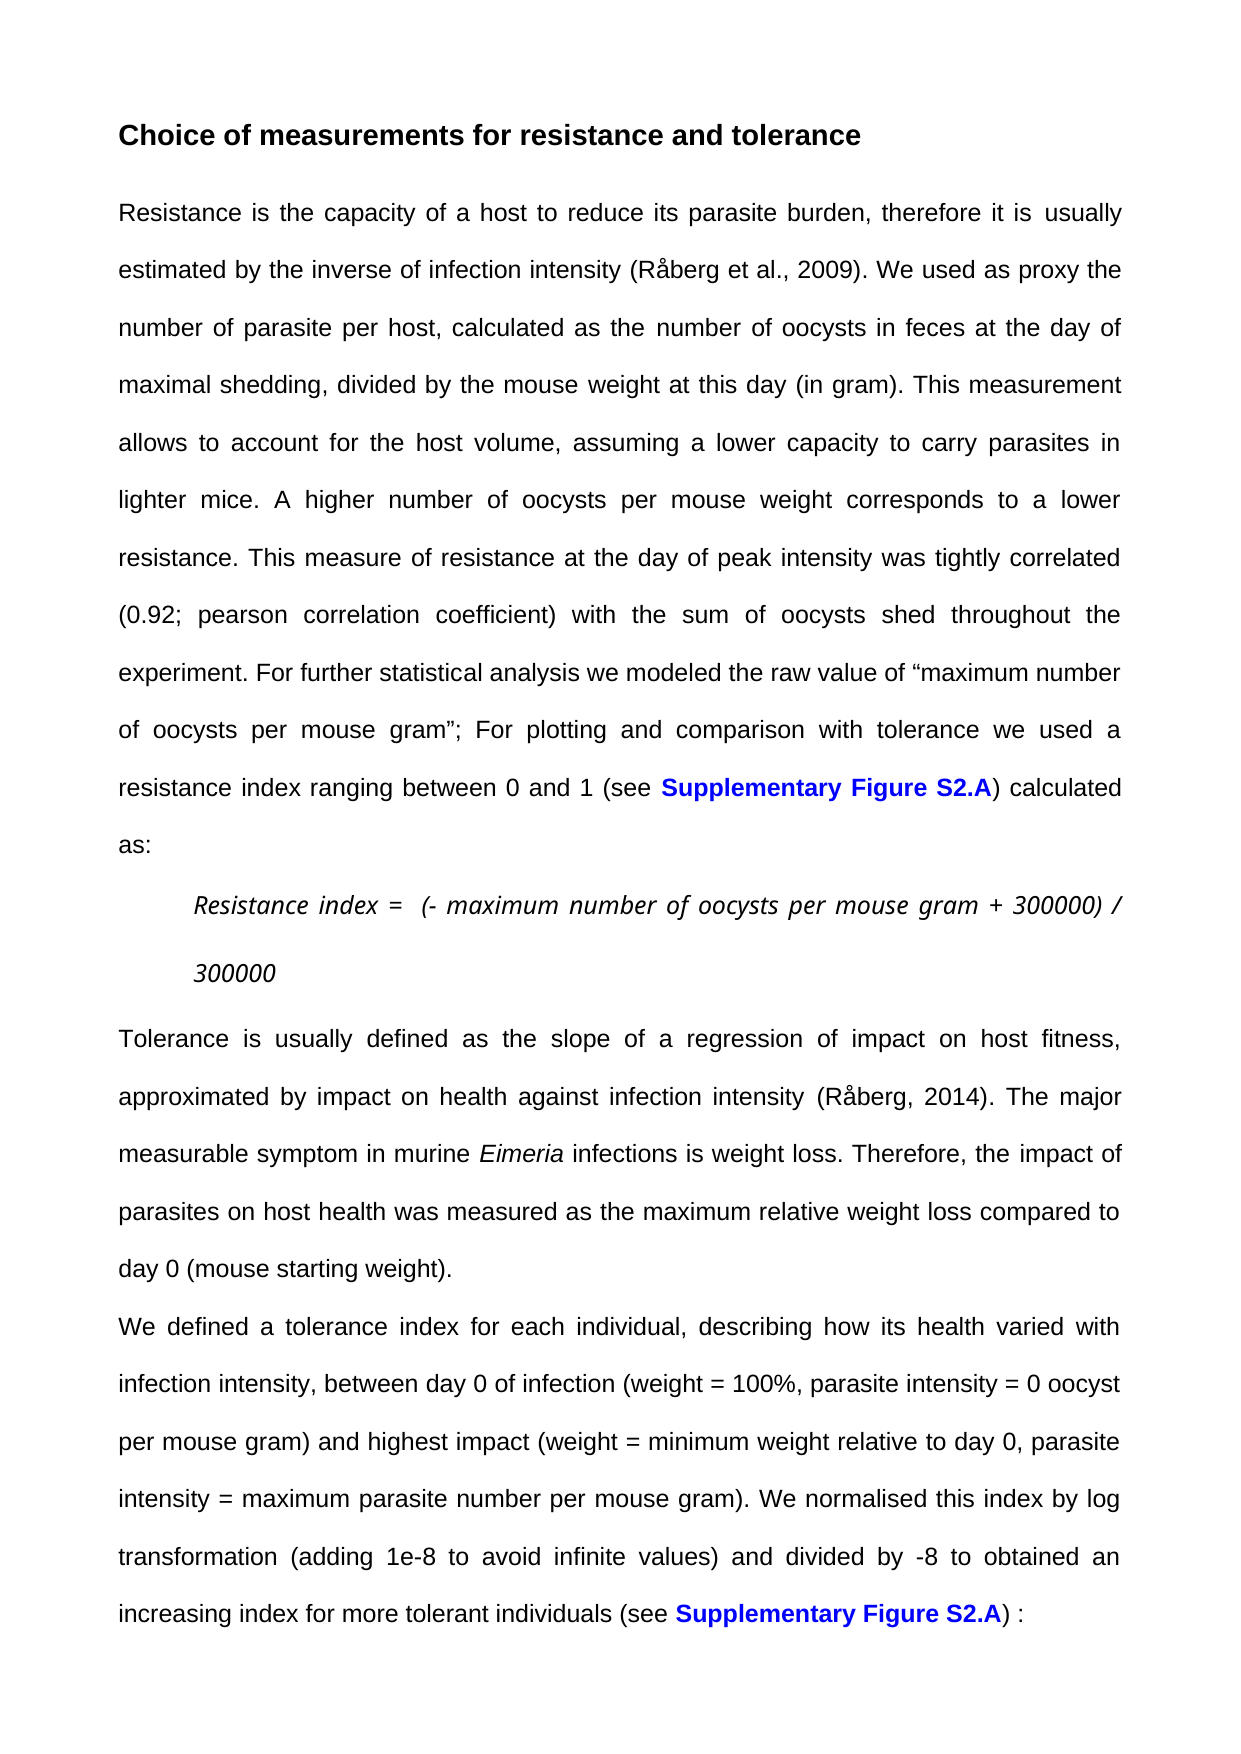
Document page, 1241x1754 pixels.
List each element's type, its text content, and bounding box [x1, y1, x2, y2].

subtitle Choice of measurements for resistance and tolerance [118, 118, 1122, 152]
text We defined a tolerance index for each individual, describing how its health varied with infection intensity, between day 0 of infection (weight = 100%, parasite intensity = 0 oocyst per mouse gram) and highest impact (weight = minimum weight relative to day 0, parasite intensity = maximum parasite number per mouse gram). We normalised this index by log transformation (adding 1e-8 to avoid infinite values) and divided by -8 to obtained an increasing index for more tolerant individuals (see Supplementary Figure S2.A) : [118, 1311, 1122, 1628]
text Tolerance is usually defined as the slope of a regression of impact on host fitness, approximated by impact on health against infection intensity (Råberg, 2014). The major measurable symptom in murine Eimeria infections is weight loss. Therefore, the impact of parasites on host health was measured as the maximum relative weight loss compared to day 0 (mouse starting weight). [118, 1024, 1122, 1283]
text Resistance is the capacity of a host to reduce its parasite burden, therefore it is usually estimated by the inverse of infection intensity (Råberg et al., 2009). We used as proxy the number of parasite per host, calculated as the number of oocysts in feces at the day of maximal shedding, divided by the mouse weight at this day (in gram). This measurement allows to account for the host volume, assuming a lower capacity to carry parasites in lighter mice. A higher number of oocysts per mouse weight corresponds to a lower resistance. This measure of resistance at the day of peak intensity was tightly correlated (0.92; pearson correlation coefficient) with the sum of oocysts shed throughout the experiment. For further statistical analysis we modeled the raw value of “maximum number of oocysts per mouse gram”; For plotting and comparison with tolerance we used a resistance index ranging between 0 and 1 (see Supplementary Figure S2.A) calculated as: [118, 198, 1122, 859]
text Resistance index = (- maximum number of oocysts per mouse gram + 300000) / 300000 [193, 888, 1122, 990]
